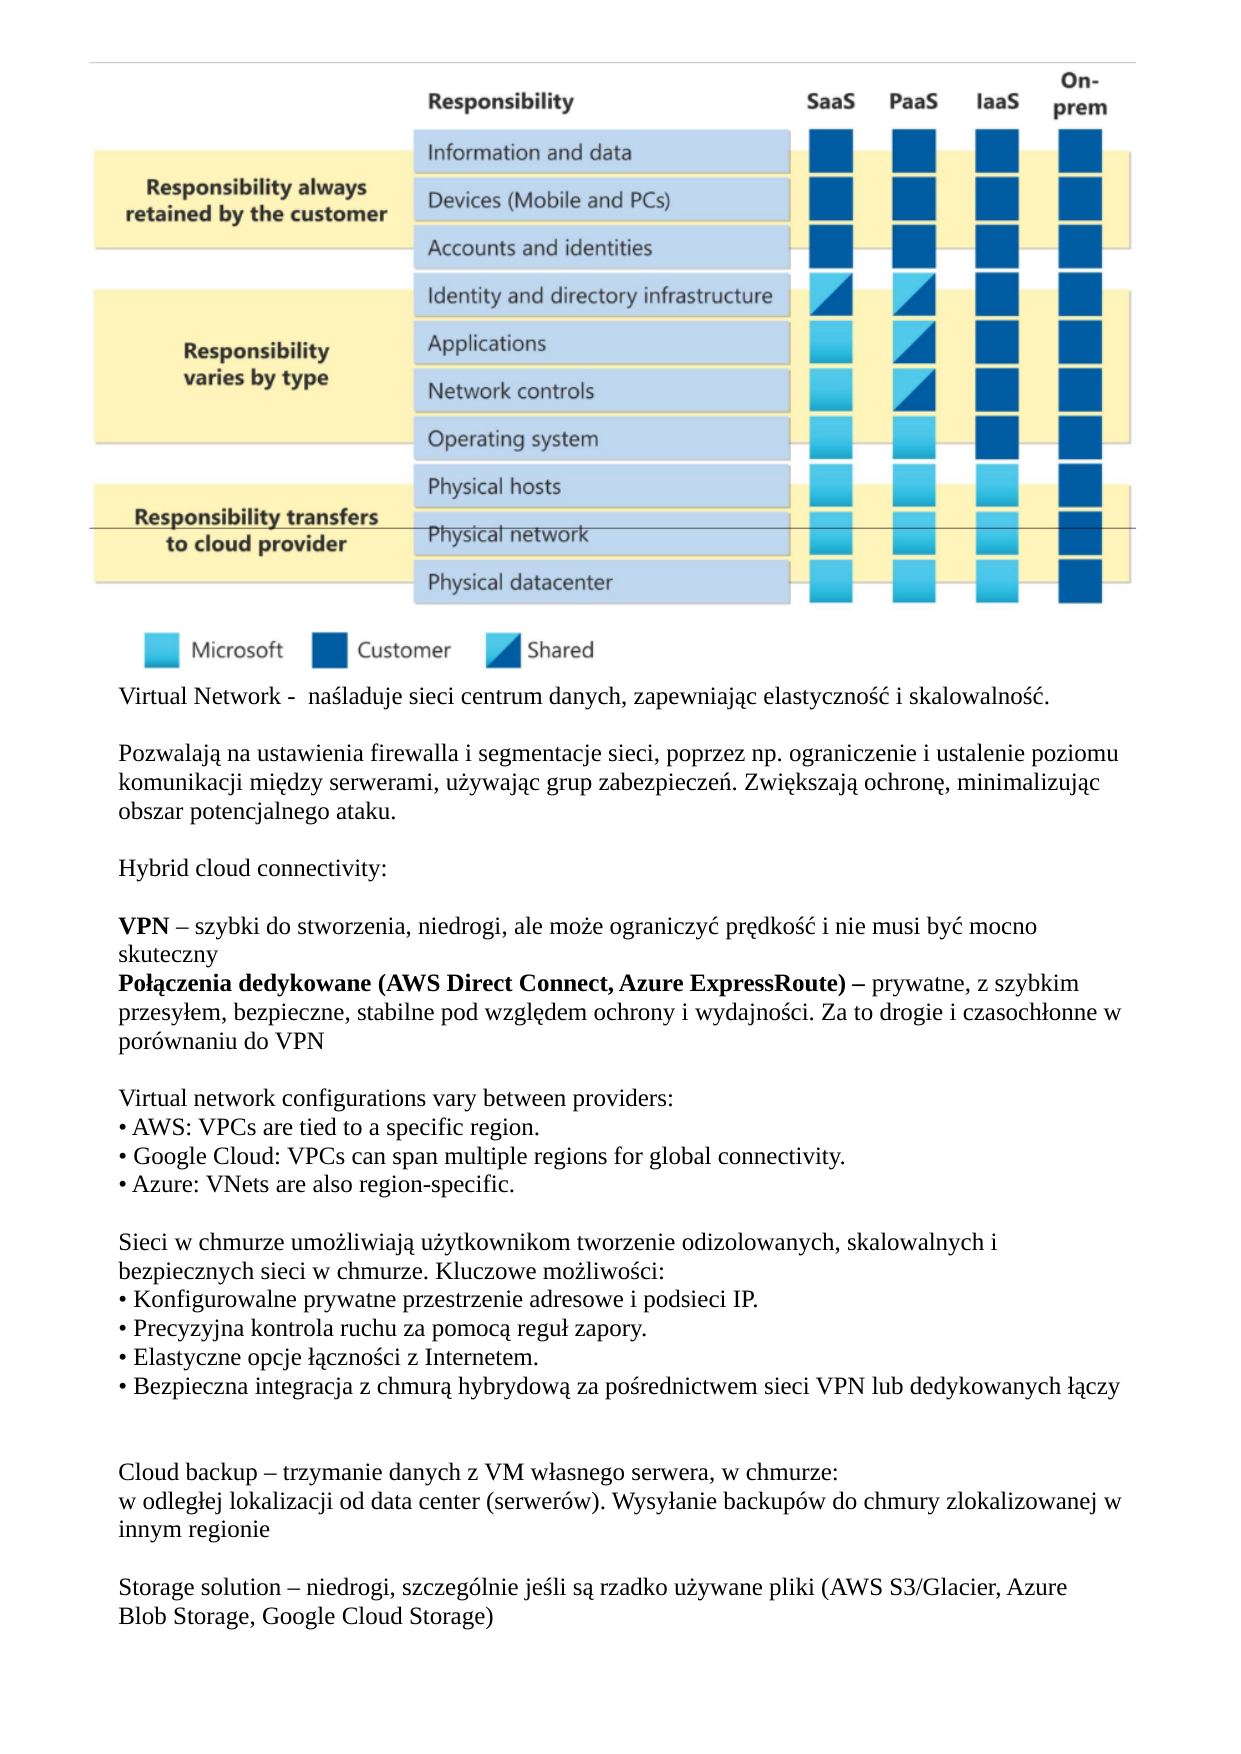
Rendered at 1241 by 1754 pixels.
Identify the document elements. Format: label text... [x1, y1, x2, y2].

picture [89, 62, 1137, 681]
text • Konfigurowalne prywatne przestrzenie adresowe i podsieci IP. [118, 1284, 1122, 1313]
text • Elastyczne opcje łączności z Internetem. [118, 1342, 1122, 1371]
text • AWS: VPCs are tied to a specific region. [118, 1112, 1122, 1141]
text • Bezpieczna integracja z chmurą hybrydową za pośrednictwem sieci VPN lub dedykowanych łączy [118, 1371, 1122, 1399]
text Virtual Network - naśladuje sieci centrum danych, zapewniając elastyczność i skalowalność. [118, 681, 1122, 709]
text Pozwalają na ustawienia firewalla i segmentacje sieci, poprzez np. ograniczenie i ustalenie poziomu komunikacji między serwerami, używając grup zabezpieczeń. Zwiększają ochronę, minimalizując obszar potencjalnego ataku. [118, 738, 1122, 824]
text Sieci w chmurze umożliwiają użytkownikom tworzenie odizolowanych, skalowalnych i bezpiecznych sieci w chmurze. Kluczowe możliwości: [118, 1227, 1122, 1284]
text • Azure: VNets are also region-specific. [118, 1169, 1122, 1198]
text w odległej lokalizacji od data center (serwerów). Wysyłanie backupów do chmury zlokalizowanej w innym regionie [118, 1486, 1122, 1543]
text • Google Cloud: VPCs can span multiple regions for global connectivity. [118, 1141, 1122, 1169]
text Hybrid cloud connectivity: [118, 853, 1122, 882]
text Storage solution – niedrogi, szczególnie jeśli są rzadko używane pliki (AWS S3/Glacier, Azure Blob Storage, Google Cloud Storage) [118, 1572, 1122, 1629]
text Połączenia dedykowane (AWS Direct Connect, Azure ExpressRoute) – prywatne, z szybkim przesyłem, bezpieczne, stabilne pod względem ochrony i wydajności. Za to drogie i czasochłonne w porównaniu do VPN [118, 968, 1122, 1054]
text Virtual network configurations vary between providers: [118, 1083, 1122, 1112]
text • Precyzyjna kontrola ruchu za pomocą reguł zapory. [118, 1313, 1122, 1342]
text Cloud backup – trzymanie danych z VM własnego serwera, w chmurze: [118, 1457, 1122, 1486]
text VPN – szybki do stworzenia, niedrogi, ale może ograniczyć prędkość i nie musi być mocno skuteczny [118, 911, 1122, 968]
